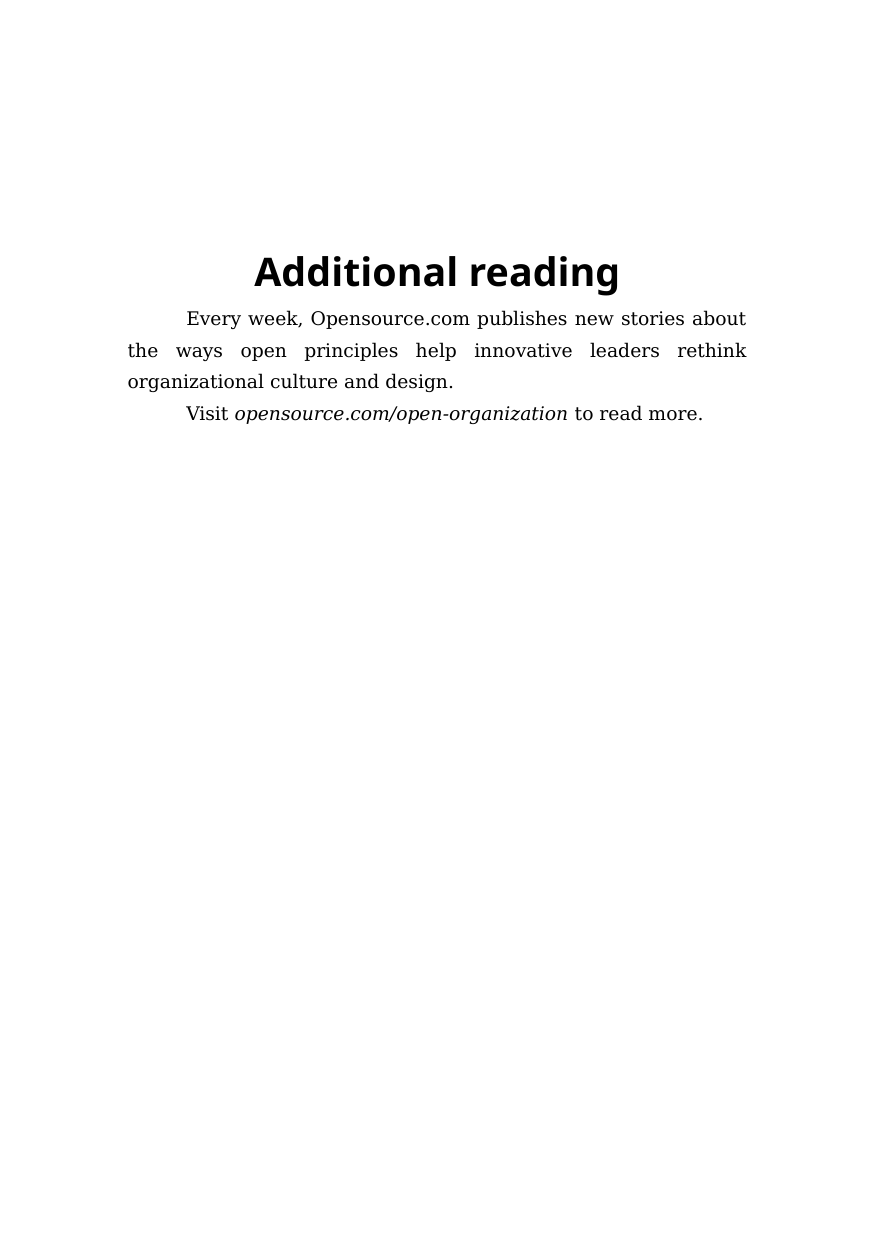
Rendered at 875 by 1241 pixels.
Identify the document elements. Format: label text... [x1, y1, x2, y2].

subtitle Additional reading [127, 250, 747, 296]
text Every week, Opensource.com publishes new stories about the ways open principles help innovative leaders rethink organizational culture and design. [127, 308, 747, 393]
text Visit opensource.com/open-organization to read more. [127, 403, 747, 425]
